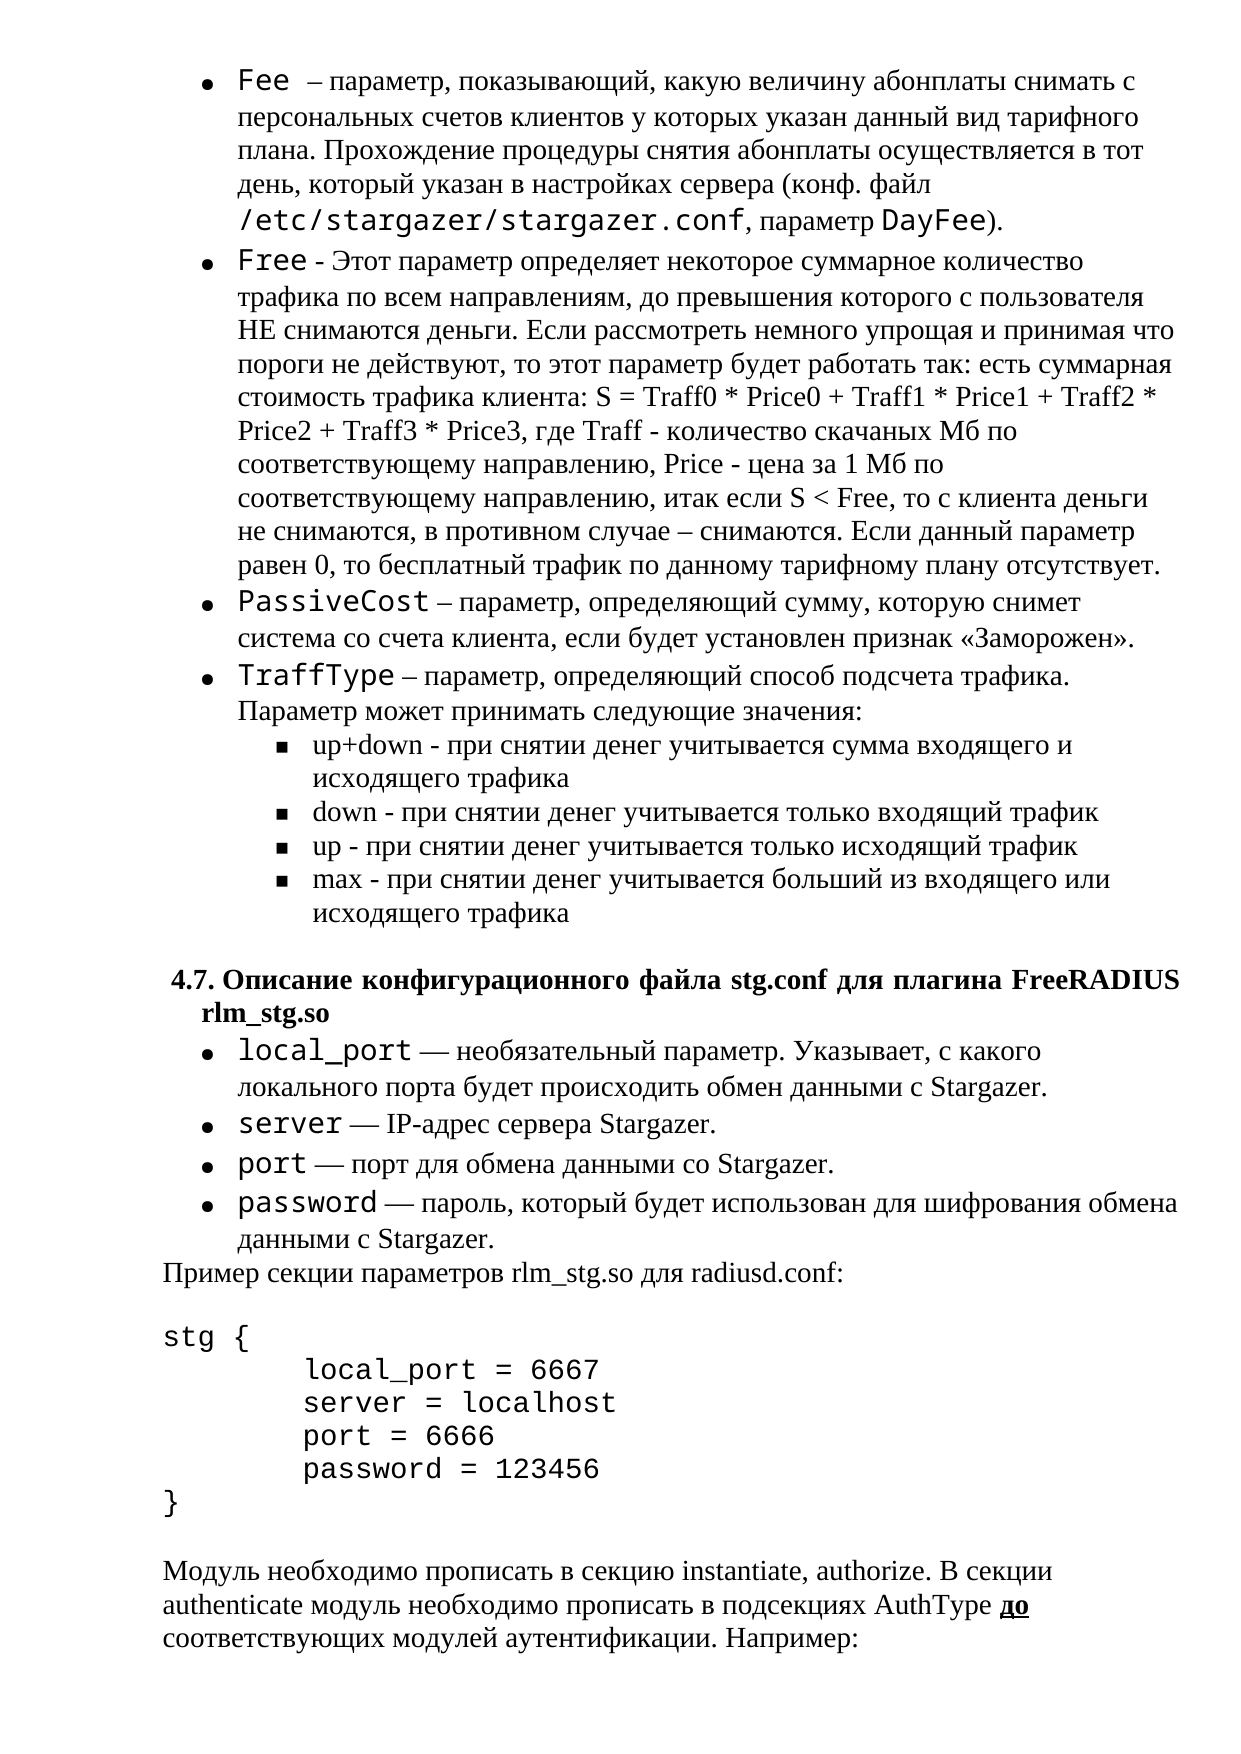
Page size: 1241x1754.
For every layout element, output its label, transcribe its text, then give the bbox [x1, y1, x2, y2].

list port — порт для обмена данными со Stargazer. [200, 1142, 1181, 1182]
text server = localhost [162, 1388, 1181, 1421]
list Free - Этот параметр определяет некоторое суммарное количество трафика по всем направлениям, до превышения которого с пользователя НЕ снимаются деньги. Если рассмотреть немного упрощая и принимая что пороги не действуют, то этот параметр будет работать так: есть суммарная стоимость трафика клиента: S = Traff0 * Price0 + Traff1 * Price1 + Traff2 * Price2 + Traff3 * Price3, где Traff - количество скачаных Мб по соответствующему направлению, Price - цена за 1 Мб по соответствующему направлению, итак если S < Free, то с клиента деньги не снимаются, в противном случае – снимаются. Если данный параметр равен 0, то бесплатный трафик по данному тарифному плану отсутствует. [200, 239, 1181, 581]
text port = 6666 [162, 1421, 1181, 1454]
list PassiveCost – параметр, определяющий сумму, которую снимет система со счета клиента, если будет установлен признак «Заморожен». [200, 581, 1181, 654]
list up - при снятии денег учитывается только исходящий трафик [275, 828, 1181, 861]
list Fee – параметр, показывающий, какую величину абонплаты снимать с персональных счетов клиентов у которых указан данный вид тарифного плана. Прохождение процедуры снятия абонплаты осуществляется в тот день, который указан в настройках сервера (конф. файл /etc/stargazer/stargazer.conf, параметр DayFee). [200, 59, 1181, 239]
list max - при снятии денег учитывается больший из входящего или исходящего трафика [275, 861, 1181, 928]
list down - при снятии денег учитывается только входящий трафик [275, 794, 1181, 828]
list up+down - при снятии денег учитывается сумма входящего и исходящего трафика [275, 727, 1181, 794]
list Описание конфигурационного файла stg.conf для плагина FreeRADIUS rlm_stg.so [163, 962, 1181, 1029]
list password — пароль, который будет использован для шифрования обмена данными с Stargazer. [200, 1182, 1181, 1255]
text stg { [162, 1322, 1181, 1355]
text password = 123456 [162, 1454, 1181, 1487]
list TraffType – параметр, определяющий способ подсчета трафика. Параметр может принимать следующие значения: [200, 654, 1181, 727]
text Пример секции параметров rlm_stg.so для radiusd.conf: [162, 1255, 1181, 1288]
text Модуль необходимо прописать в секцию instantiate, authorize. В секции authenticate модуль необходимо прописать в подсекциях AuthType до соответствующих модулей аутентификации. Например: [162, 1553, 1181, 1654]
text local_port = 6667 [162, 1355, 1181, 1388]
list server — IP-адрес сервера Stargazer. [200, 1102, 1181, 1142]
text } [162, 1487, 1181, 1520]
list local_port — необязательный параметр. Указывает, с какого локального порта будет происходить обмен данными с Stargazer. [200, 1029, 1181, 1102]
